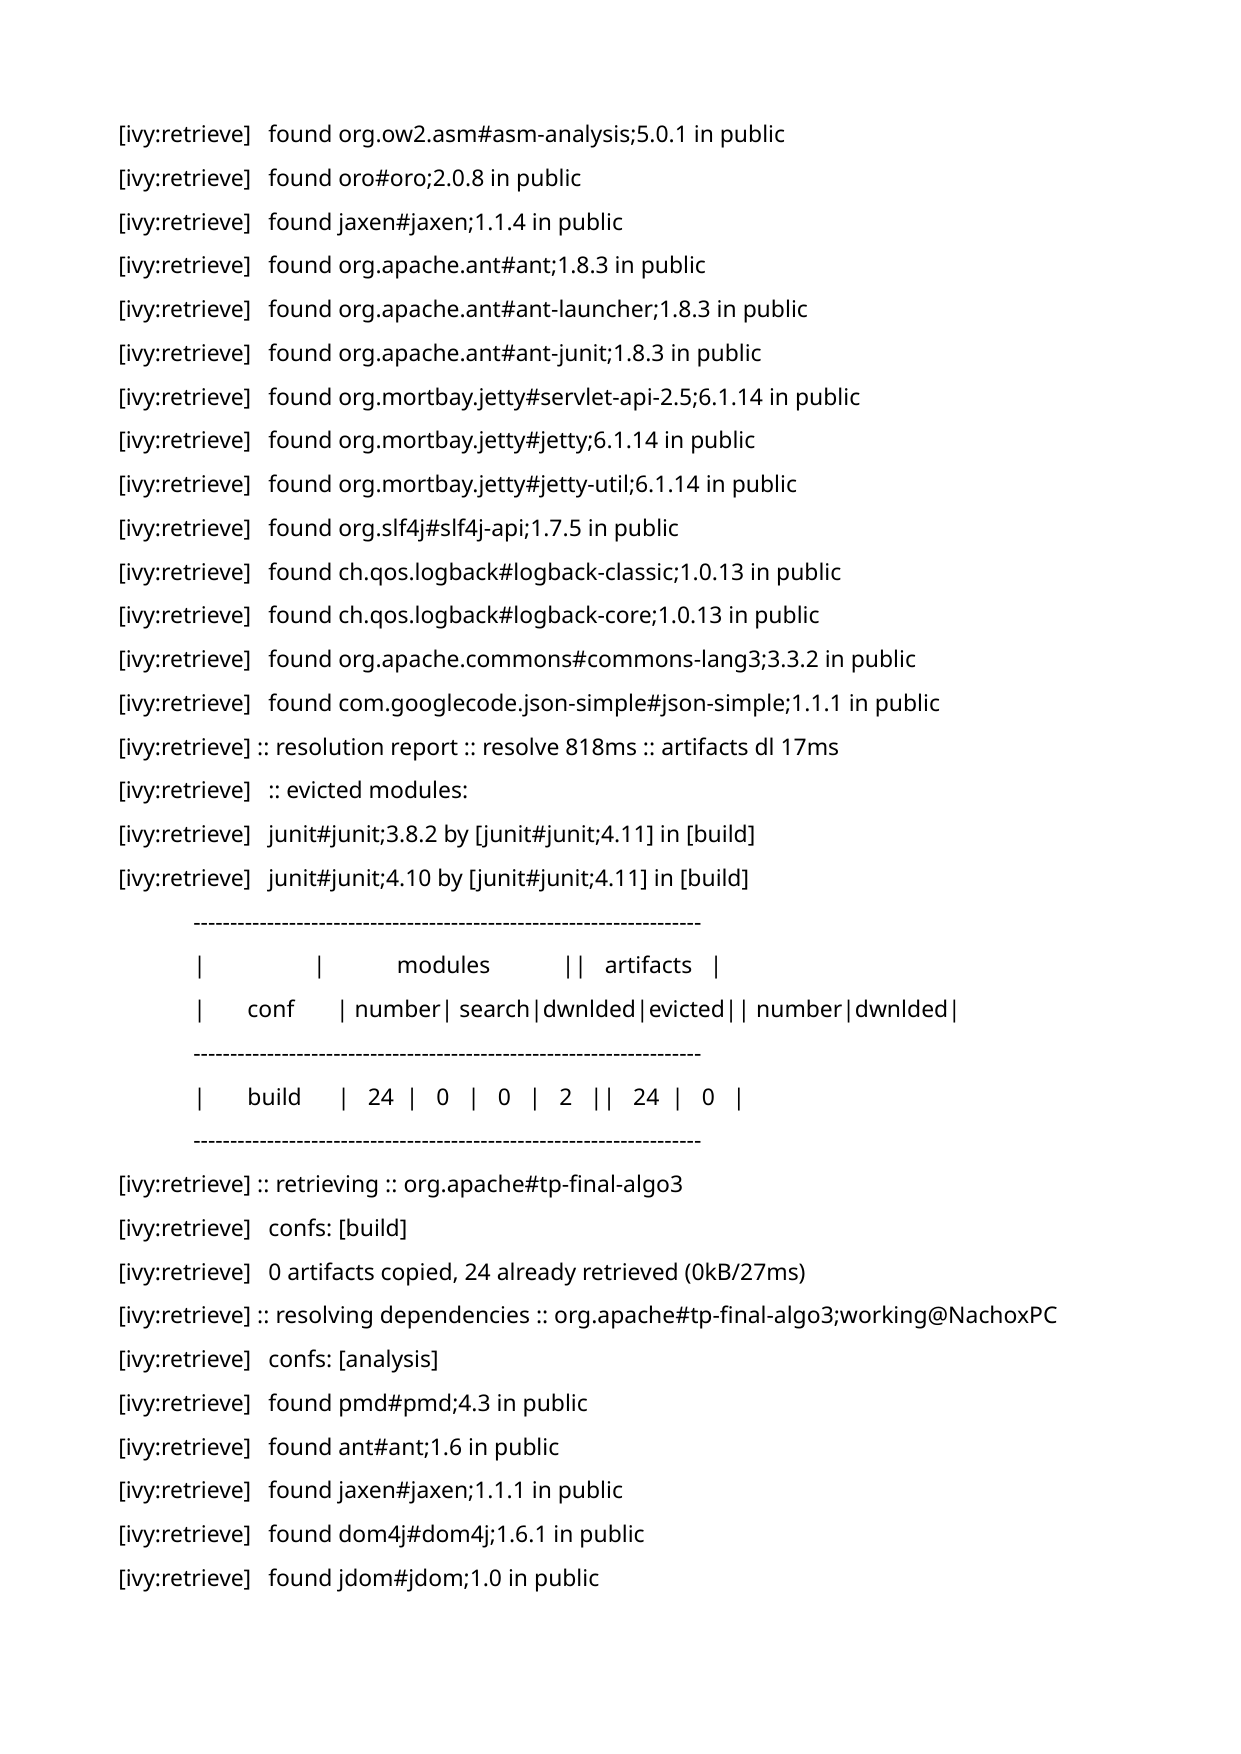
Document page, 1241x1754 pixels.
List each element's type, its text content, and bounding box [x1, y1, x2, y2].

text [ivy:retrieve] found ch.qos.logback#logback-classic;1.0.13 in public [118, 556, 1122, 587]
text [ivy:retrieve] found pmd#pmd;4.3 in public [118, 1387, 1122, 1418]
text [ivy:retrieve] found org.mortbay.jetty#jetty;6.1.14 in public [118, 424, 1122, 456]
text [ivy:retrieve] :: resolution report :: resolve 818ms :: artifacts dl 17ms [118, 731, 1122, 762]
text | conf | number| search|dwnlded|evicted|| number|dwnlded| [118, 993, 1122, 1024]
text [ivy:retrieve] confs: [build] [118, 1212, 1122, 1243]
text [ivy:retrieve] found org.apache.ant#ant-launcher;1.8.3 in public [118, 293, 1122, 324]
text [ivy:retrieve] found org.mortbay.jetty#jetty-util;6.1.14 in public [118, 468, 1122, 499]
text [ivy:retrieve] confs: [analysis] [118, 1343, 1122, 1374]
text | | modules || artifacts | [118, 949, 1122, 981]
text [ivy:retrieve] junit#junit;4.10 by [junit#junit;4.11] in [build] [118, 862, 1122, 893]
text [ivy:retrieve] found jdom#jdom;1.0 in public [118, 1562, 1122, 1593]
text [ivy:retrieve] found org.slf4j#slf4j-api;1.7.5 in public [118, 512, 1122, 543]
text [ivy:retrieve] found org.ow2.asm#asm-analysis;5.0.1 in public [118, 118, 1122, 149]
text [ivy:retrieve] :: resolving dependencies :: org.apache#tp-final-algo3;working@NachoxPC [118, 1299, 1122, 1331]
text [ivy:retrieve] found oro#oro;2.0.8 in public [118, 162, 1122, 193]
text [ivy:retrieve] found ant#ant;1.6 in public [118, 1431, 1122, 1462]
text [ivy:retrieve] found jaxen#jaxen;1.1.4 in public [118, 206, 1122, 237]
text --------------------------------------------------------------------- [118, 1037, 1122, 1068]
text [ivy:retrieve] found org.apache.ant#ant-junit;1.8.3 in public [118, 337, 1122, 368]
text [ivy:retrieve] found jaxen#jaxen;1.1.1 in public [118, 1474, 1122, 1506]
text [ivy:retrieve] found org.mortbay.jetty#servlet-api-2.5;6.1.14 in public [118, 381, 1122, 412]
text [ivy:retrieve] found org.apache.commons#commons-lang3;3.3.2 in public [118, 643, 1122, 674]
text | build | 24 | 0 | 0 | 2 || 24 | 0 | [118, 1081, 1122, 1112]
text --------------------------------------------------------------------- [118, 1124, 1122, 1156]
text [ivy:retrieve] found com.googlecode.json-simple#json-simple;1.1.1 in public [118, 687, 1122, 718]
text [ivy:retrieve] found dom4j#dom4j;1.6.1 in public [118, 1518, 1122, 1549]
text [ivy:retrieve] 0 artifacts copied, 24 already retrieved (0kB/27ms) [118, 1256, 1122, 1287]
text [ivy:retrieve] junit#junit;3.8.2 by [junit#junit;4.11] in [build] [118, 818, 1122, 849]
text [ivy:retrieve] :: retrieving :: org.apache#tp-final-algo3 [118, 1168, 1122, 1199]
text [ivy:retrieve] :: evicted modules: [118, 774, 1122, 806]
text [ivy:retrieve] found ch.qos.logback#logback-core;1.0.13 in public [118, 599, 1122, 631]
text --------------------------------------------------------------------- [118, 906, 1122, 937]
text [ivy:retrieve] found org.apache.ant#ant;1.8.3 in public [118, 249, 1122, 281]
